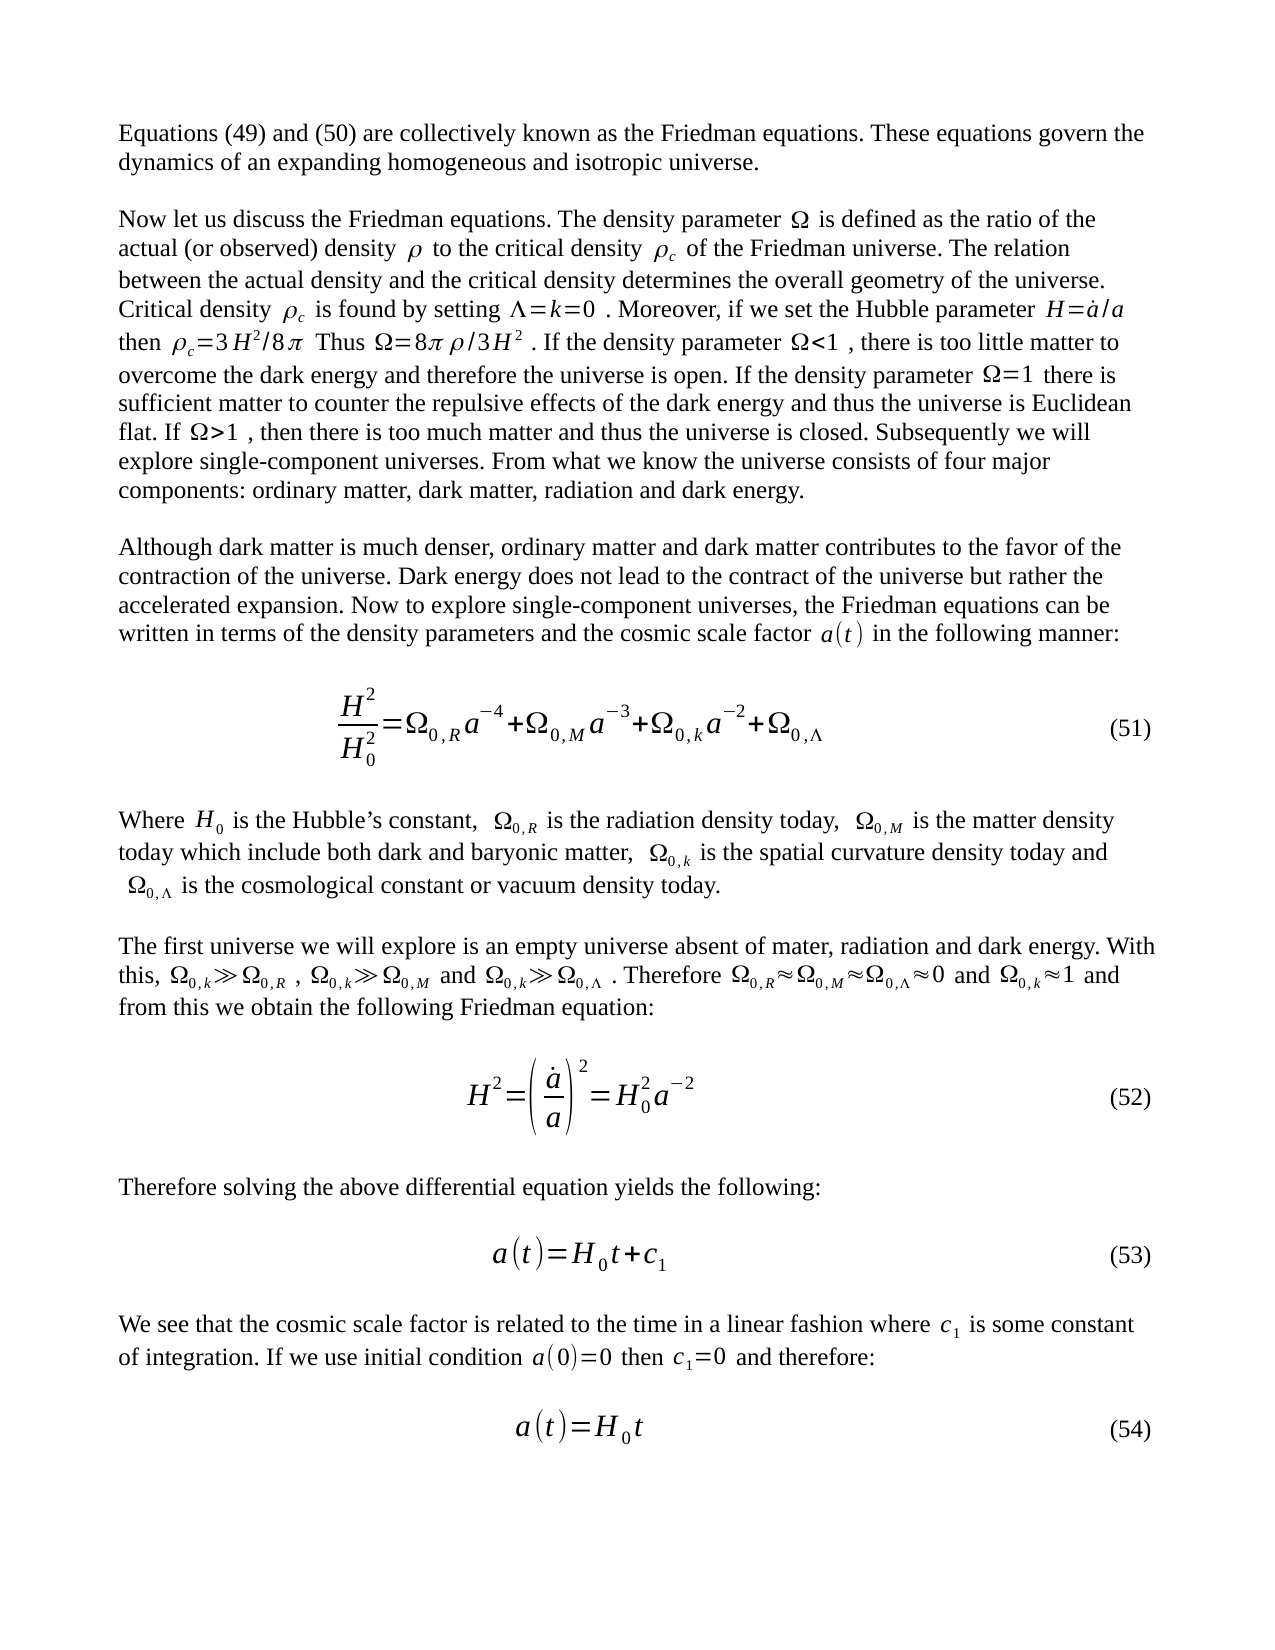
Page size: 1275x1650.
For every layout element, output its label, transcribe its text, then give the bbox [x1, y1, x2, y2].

table_header [118, 678, 1041, 776]
text The first universe we will explore is an empty universe absent of mater, radiation and dark energy. With this,,and. Thereforeandand from this we obtain the following Friedman equation: [118, 931, 1157, 1021]
table_header (51) [1041, 678, 1157, 776]
text We see that the cosmic scale factor is related to the time in a linear fashion whereis some constant of integration. If we use initial conditionthenand therefore: [118, 1309, 1157, 1374]
table_header (52) [1041, 1050, 1157, 1143]
table_header (53) [1041, 1229, 1157, 1280]
table_header [118, 1229, 1041, 1280]
table_header (54) [1041, 1403, 1157, 1454]
table_header [118, 1403, 1041, 1454]
text Now let us discuss the Friedman equations. The density parameteris defined as the ratio of the actual (or observed) densityto the critical densityof the Friedman universe. The relation between the actual density and the critical density determines the overall geometry of the universe. Critical densityis found by setting. Moreover, if we set the Hubble parameterthenThus. If the density parameter, there is too little matter to overcome the dark energy and therefore the universe is open. If the density parameterthere is sufficient matter to counter the repulsive effects of the dark energy and thus the universe is Euclidean flat. If, then there is too much matter and thus the universe is closed. Subsequently we will explore single-component universes. From what we know the universe consists of four major components: ordinary matter, dark matter, radiation and dark energy. [118, 204, 1157, 503]
table_header [118, 1050, 1041, 1143]
text Therefore solving the above differential equation yields the following: [118, 1172, 1157, 1200]
text Equations (49) and (50) are collectively known as the Friedman equations. These equations govern the dynamics of an expanding homogeneous and isotropic universe. [118, 118, 1157, 176]
text Although dark matter is much denser, ordinary matter and dark matter contributes to the favor of the contraction of the universe. Dark energy does not lead to the contract of the universe but rather the accelerated expansion. Now to explore single-component universes, the Friedman equations can be written in terms of the density parameters and the cosmic scale factorin the following manner: [118, 532, 1157, 649]
text Whereis the Hubble’s constant, is the radiation density today, is the matter density today which include both dark and baryonic matter, is the spatial curvature density today andis the cosmological constant or vacuum density today. [118, 805, 1157, 902]
